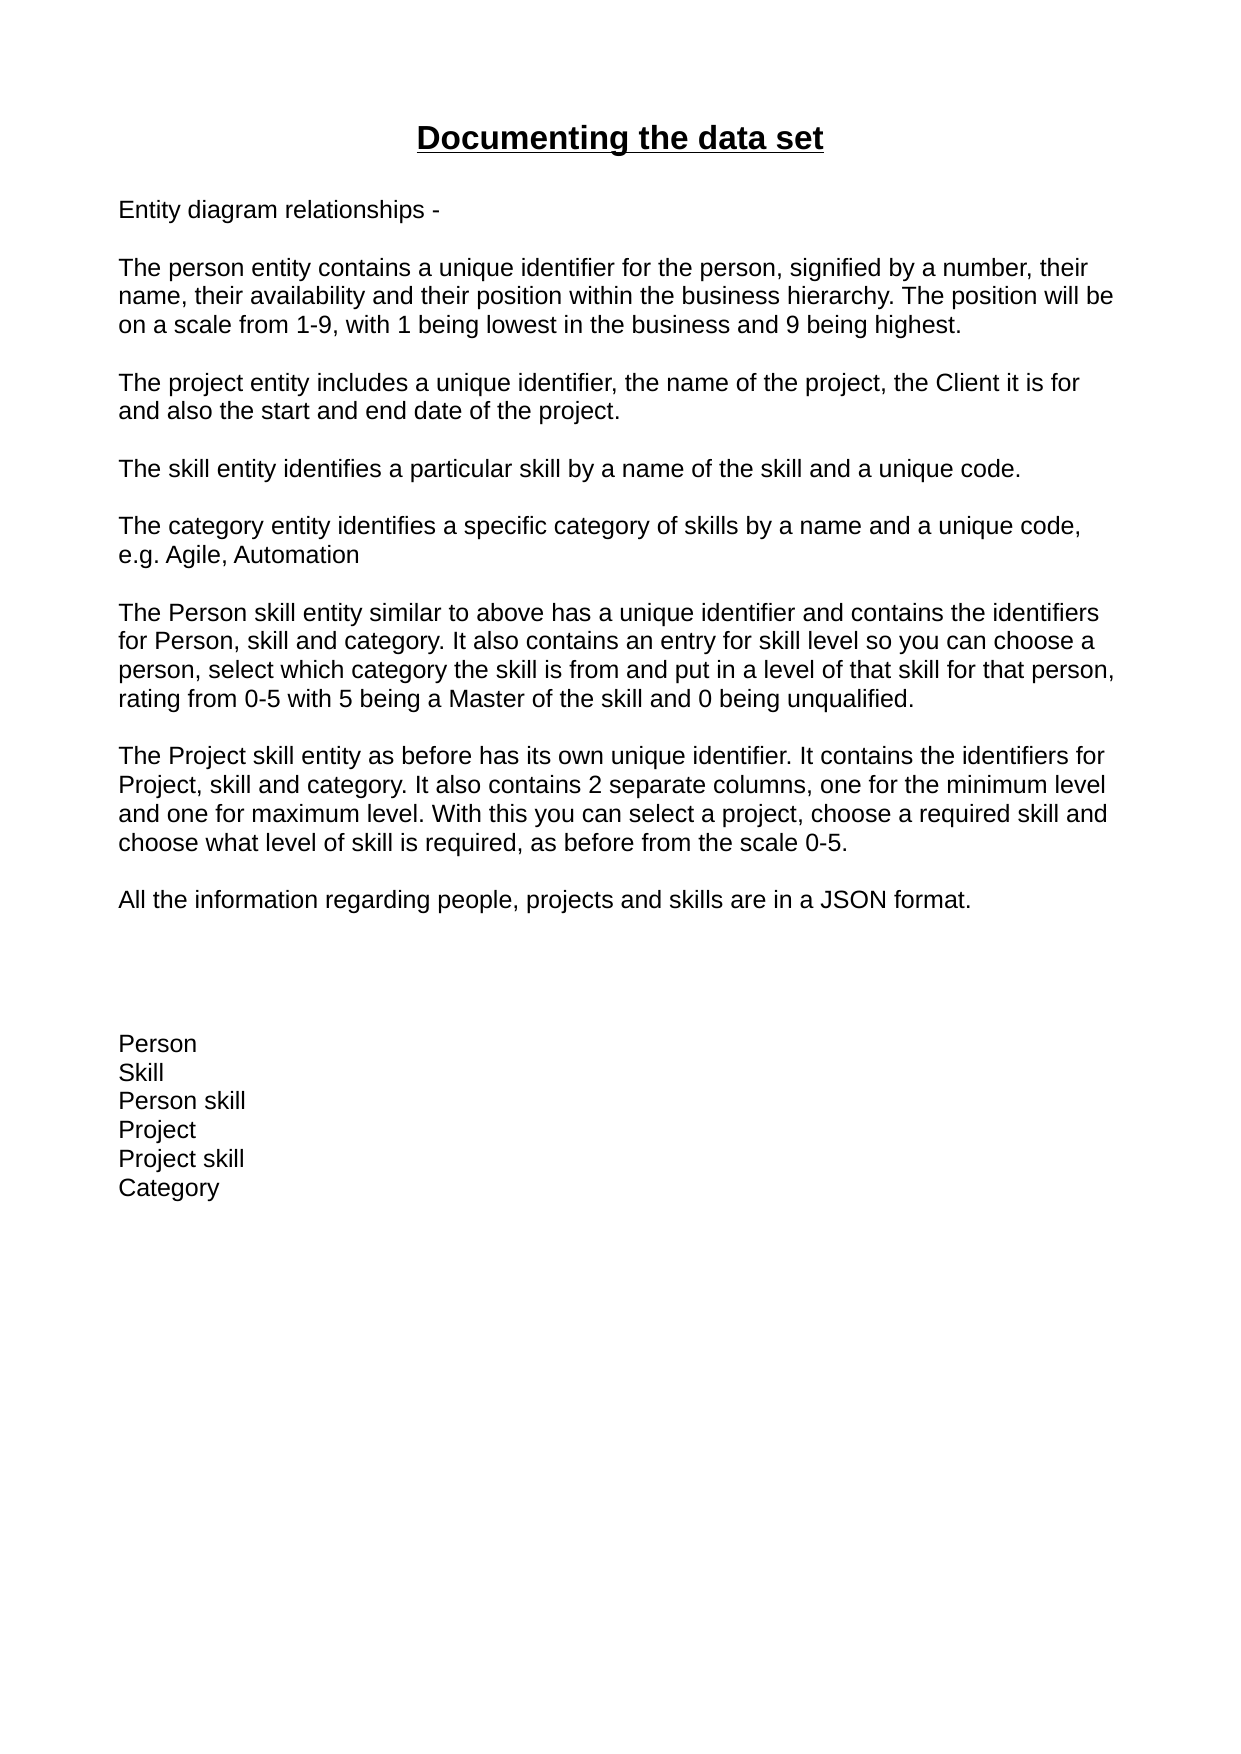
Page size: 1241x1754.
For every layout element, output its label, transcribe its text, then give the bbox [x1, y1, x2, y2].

text The category entity identifies a specific category of skills by a name and a unique code, e.g. Agile, Automation [118, 511, 1122, 569]
text Documenting the data set [118, 118, 1122, 157]
text Project skill [118, 1144, 1122, 1172]
text All the information regarding people, projects and skills are in a JSON format. [118, 885, 1122, 914]
text Skill [118, 1057, 1122, 1086]
text Project [118, 1115, 1122, 1144]
text Person skill [118, 1086, 1122, 1115]
text The project entity includes a unique identifier, the name of the project, the Client it is for and also the start and end date of the project. [118, 367, 1122, 425]
text Entity diagram relationships - [118, 195, 1122, 224]
text The person entity contains a unique identifier for the person, signified by a number, their name, their availability and their position within the business hierarchy. The position will be on a scale from 1-9, with 1 being lowest in the business and 9 being highest. [118, 252, 1122, 339]
text The Project skill entity as before has its own unique identifier. It contains the identifiers for Project, skill and category. It also contains 2 separate columns, one for the minimum level and one for maximum level. With this you can select a project, choose a required skill and choose what level of skill is required, as before from the scale 0-5. [118, 741, 1122, 856]
text Category [118, 1172, 1122, 1201]
text Person [118, 1029, 1122, 1057]
text The Person skill entity similar to above has a unique identifier and contains the identifiers for Person, skill and category. It also contains an entry for skill level so you can choose a person, select which category the skill is from and put in a level of that skill for that person, rating from 0-5 with 5 being a Master of the skill and 0 being unqualified. [118, 597, 1122, 712]
text The skill entity identifies a particular skill by a name of the skill and a unique code. [118, 454, 1122, 482]
